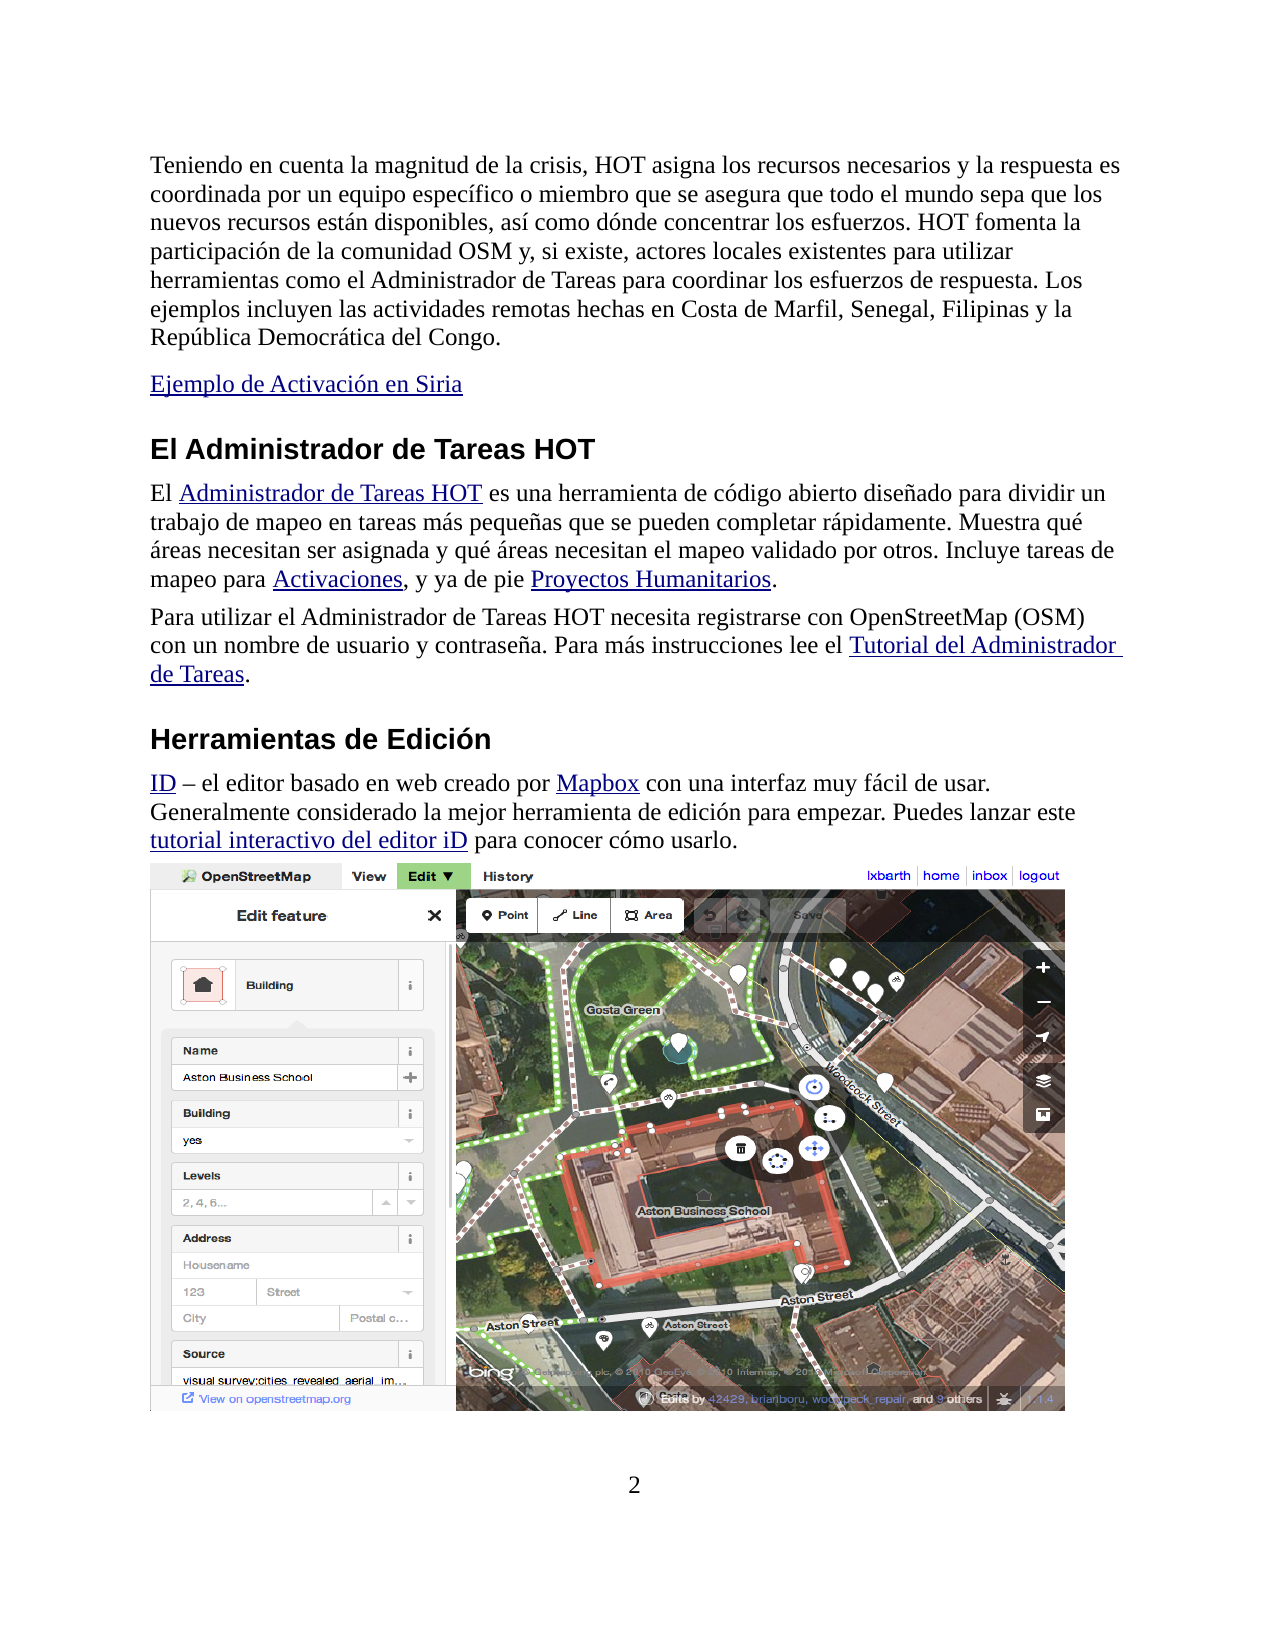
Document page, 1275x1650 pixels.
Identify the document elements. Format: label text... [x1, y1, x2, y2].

text Ejemplo de Activación en Siria [150, 369, 1125, 398]
text El Administrador de Tareas HOT es una herramienta de código abierto diseñado para dividir un trabajo de mapeo en tareas más pequeñas que se pueden completar rápidamente. Muestra qué áreas necesitan ser asignada y qué áreas necesitan el mapeo validado por otros. Incluye tareas de mapeo para Activaciones, y ya de pie Proyectos Humanitarios. [150, 478, 1125, 593]
text Teniendo en cuenta la magnitud de la crisis, HOT asigna los recursos necesarios y la respuesta es coordinada por un equipo específico o miembro que se asegura que todo el mundo sepa que los nuevos recursos están disponibles, así como dónde concentrar los esfuerzos. HOT fomenta la participación de la comunidad OSM y, si existe, actores locales existentes para utilizar herramientas como el Administrador de Tareas para coordinar los esfuerzos de respuesta. Los ejemplos incluyen las actividades remotas hechas en Costa de Marfil, Senegal, Filipinas y la República Democrática del Congo. [150, 150, 1125, 351]
subtitle El Administrador de Tareas HOT [150, 432, 1125, 465]
text Para utilizar el Administrador de Tareas HOT necesita registrarse con OpenStreetMap (OSM) con un nombre de usuario y contraseña. Para más instrucciones lee el Tutorial del Administrador de Tareas. [150, 602, 1125, 688]
subtitle Herramientas de Edición [150, 722, 1125, 756]
picture [150, 863, 1065, 1411]
text ID – el editor basado en web creado por Mapbox con una interfaz muy fácil de usar. Generalmente considerado la mejor herramienta de edición para empezar. Puedes lanzar este tutorial interactivo del editor iD para conocer cómo usarlo. [150, 768, 1125, 854]
